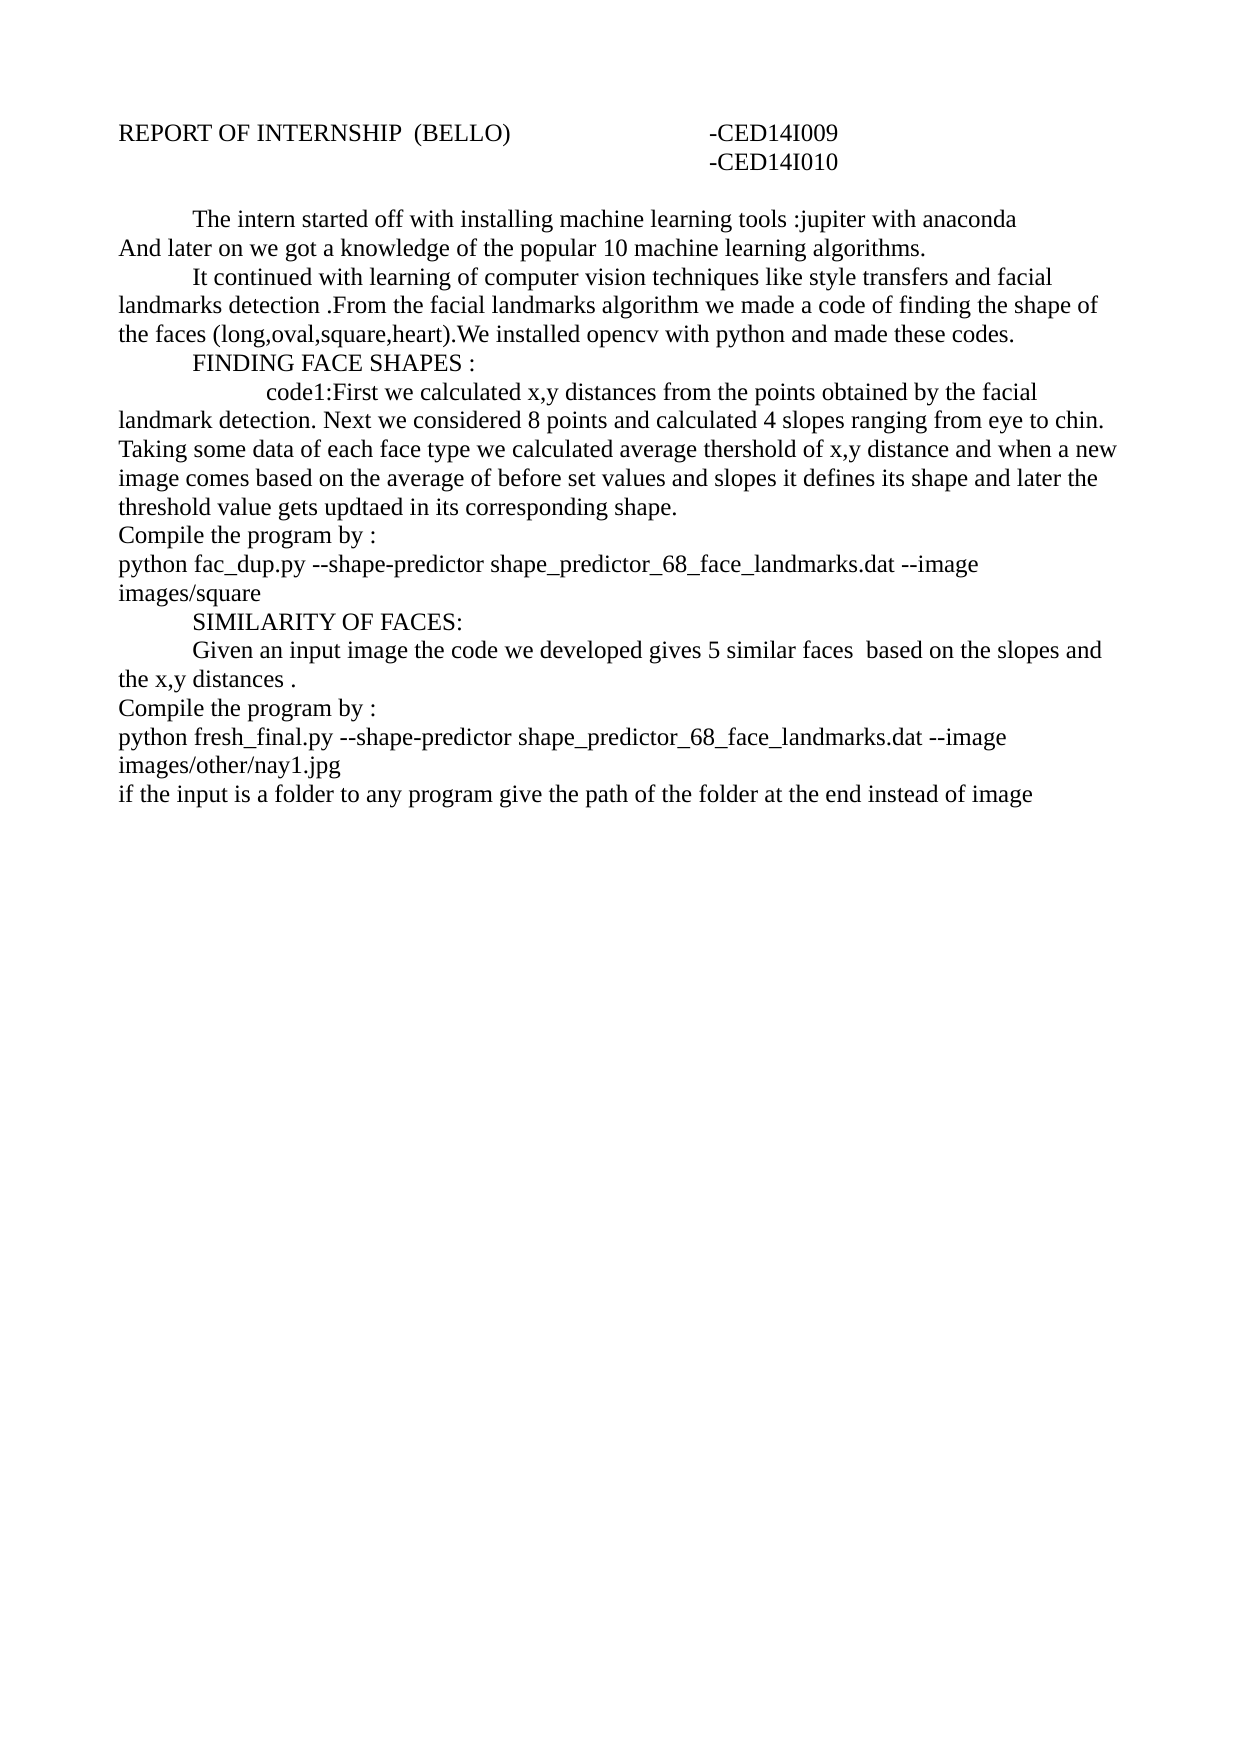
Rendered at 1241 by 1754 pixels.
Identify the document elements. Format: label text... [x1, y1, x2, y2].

text Taking some data of each face type we calculated average thershold of x,y distance and when a new image comes based on the average of before set values and slopes it defines its shape and later the threshold value gets updtaed in its corresponding shape. [118, 434, 1122, 521]
text -CED14I010 [118, 147, 1122, 176]
text REPORT OF INTERNSHIP (BELLO) -CED14I009 [118, 118, 1122, 147]
text python fac_dup.py --shape-predictor shape_predictor_68_face_landmarks.dat --image images/square [118, 549, 1122, 607]
text Given an input image the code we developed gives 5 similar faces based on the slopes and the x,y distances . [118, 636, 1122, 693]
text Compile the program by : [118, 693, 1122, 722]
text SIMILARITY OF FACES: [118, 607, 1122, 636]
text The intern started off with installing machine learning tools :jupiter with anaconda [118, 204, 1122, 233]
text code1:First we calculated x,y distances from the points obtained by the facial landmark detection. Next we considered 8 points and calculated 4 slopes ranging from eye to chin. [118, 377, 1122, 434]
text FINDING FACE SHAPES : [118, 348, 1122, 377]
text if the input is a folder to any program give the path of the folder at the end instead of image [118, 779, 1122, 808]
text And later on we got a knowledge of the popular 10 machine learning algorithms. [118, 233, 1122, 262]
text python fresh_final.py --shape-predictor shape_predictor_68_face_landmarks.dat --image images/other/nay1.jpg [118, 722, 1122, 779]
text Compile the program by : [118, 521, 1122, 549]
text It continued with learning of computer vision techniques like style transfers and facial landmarks detection .From the facial landmarks algorithm we made a code of finding the shape of the faces (long,oval,square,heart).We installed opencv with python and made these codes. [118, 262, 1122, 348]
